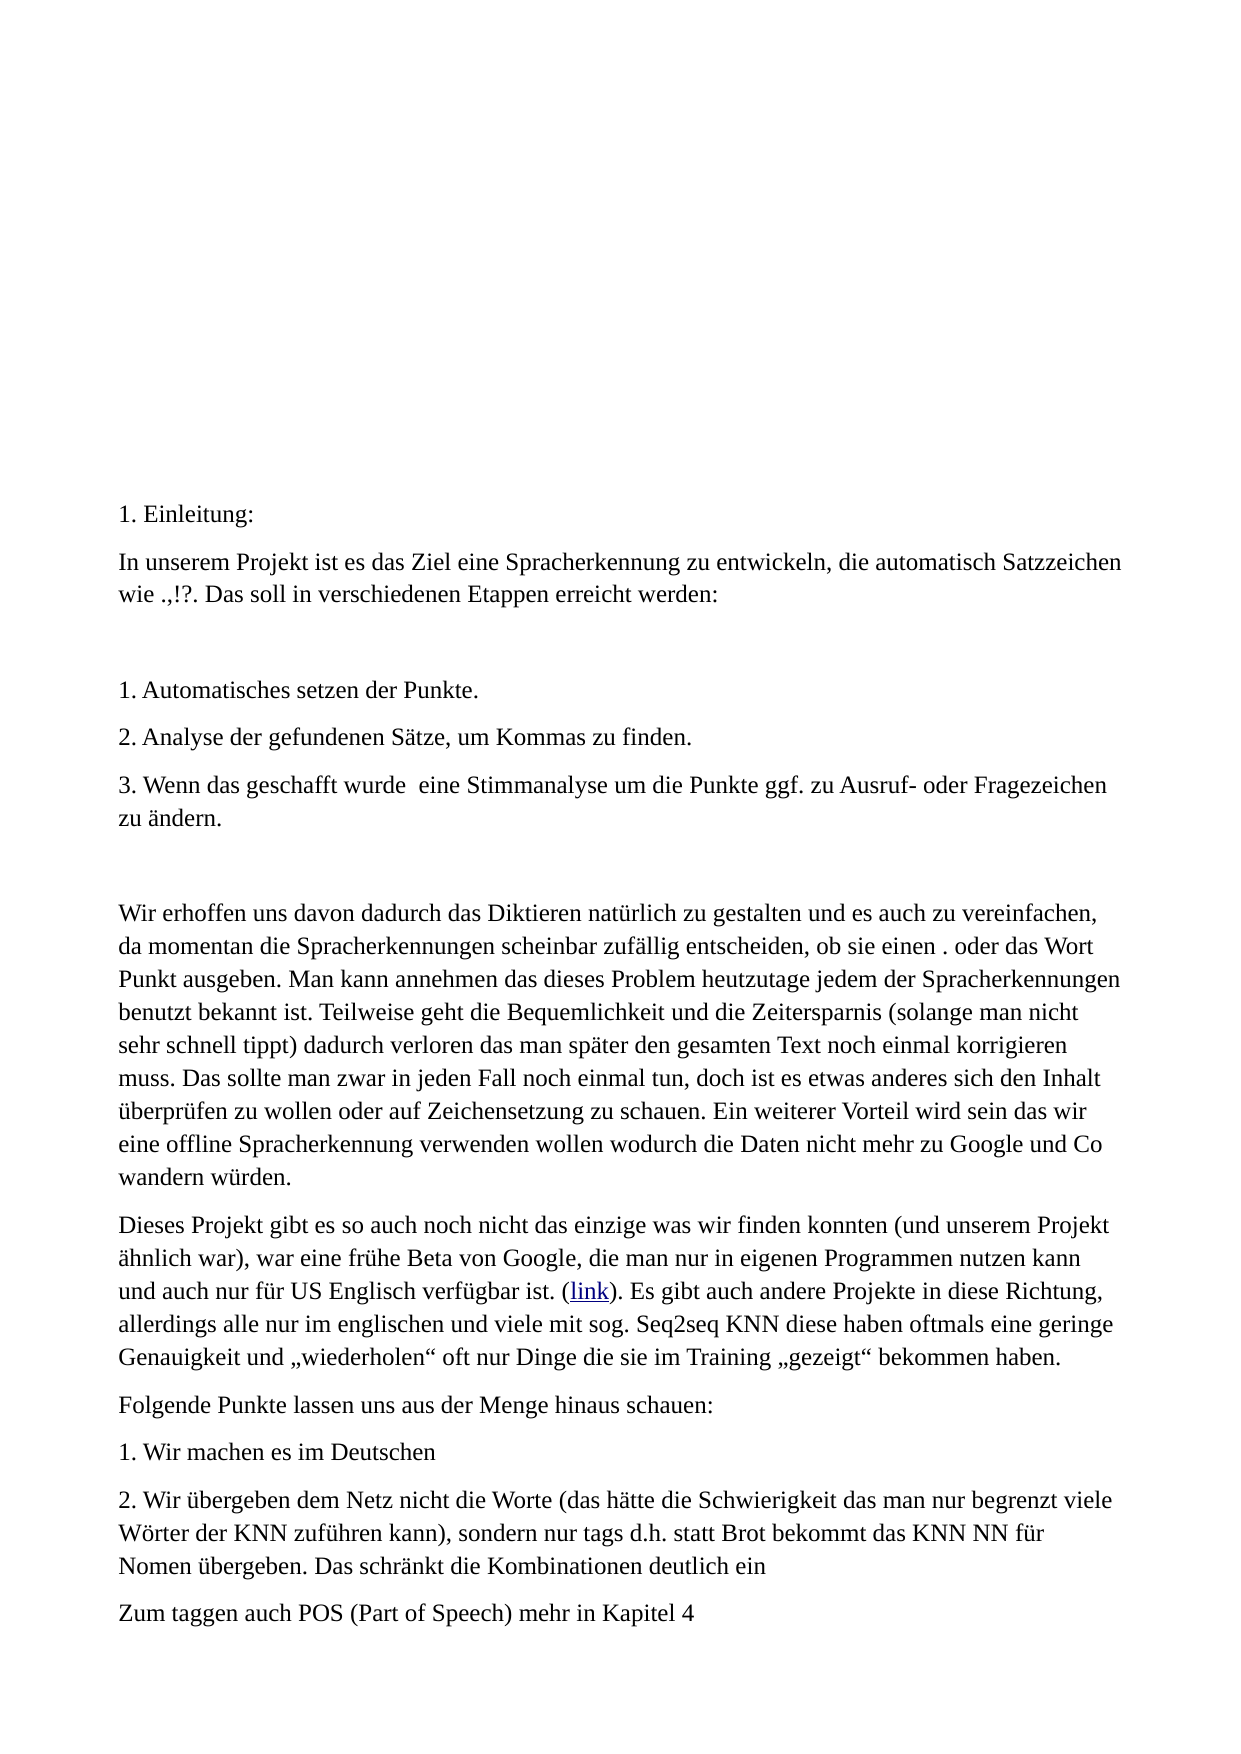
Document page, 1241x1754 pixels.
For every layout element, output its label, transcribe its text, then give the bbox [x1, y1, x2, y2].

text Dieses Projekt gibt es so auch noch nicht das einzige was wir finden konnten (und unserem Projekt ähnlich war), war eine frühe Beta von Google, die man nur in eigenen Programmen nutzen kann und auch nur für US Englisch verfügbar ist. (link). Es gibt auch andere Projekte in diese Richtung, allerdings alle nur im englischen und viele mit sog. Seq2seq KNN diese haben oftmals eine geringe Genauigkeit und „wiederholen“ oft nur Dinge die sie im Training „gezeigt“ bekommen haben. [118, 1210, 1122, 1371]
text 1. Einleitung: [118, 499, 1122, 528]
text 2. Wir übergeben dem Netz nicht die Worte (das hätte die Schwierigkeit das man nur begrenzt viele Wörter der KNN zuführen kann), sondern nur tags d.h. statt Brot bekommt das KNN NN für Nomen übergeben. Das schränkt die Kombinationen deutlich ein [118, 1485, 1122, 1580]
text Wir erhoffen uns davon dadurch das Diktieren natürlich zu gestalten und es auch zu vereinfachen, da momentan die Spracherkennungen scheinbar zufällig entscheiden, ob sie einen . oder das Wort Punkt ausgeben. Man kann annehmen das dieses Problem heutzutage jedem der Spracherkennungen benutzt bekannt ist. Teilweise geht die Bequemlichkeit und die Zeitersparnis (solange man nicht sehr schnell tippt) dadurch verloren das man später den gesamten Text noch einmal korrigieren muss. Das sollte man zwar in jeden Fall noch einmal tun, doch ist es etwas anderes sich den Inhalt überprüfen zu wollen oder auf Zeichensetzung zu schauen. Ein weiterer Vorteil wird sein das wir eine offline Spracherkennung verwenden wollen wodurch die Daten nicht mehr zu Google und Co wandern würden. [118, 898, 1122, 1191]
text 1. Wir machen es im Deutschen [118, 1437, 1122, 1466]
text Zum taggen auch POS (Part of Speech) mehr in Kapitel 4 [118, 1598, 1122, 1627]
text Folgende Punkte lassen uns aus der Menge hinaus schauen: [118, 1390, 1122, 1418]
text 3. Wenn das geschafft wurde eine Stimmanalyse um die Punkte ggf. zu Ausruf- oder Fragezeichen zu ändern. [118, 770, 1122, 832]
text 2. Analyse der gefundenen Sätze, um Kommas zu finden. [118, 722, 1122, 751]
text In unserem Projekt ist es das Ziel eine Spracherkennung zu entwickeln, die automatisch Satzzeichen wie .,!?. Das soll in verschiedenen Etappen erreicht werden: [118, 547, 1122, 608]
text 1. Automatisches setzen der Punkte. [118, 675, 1122, 703]
